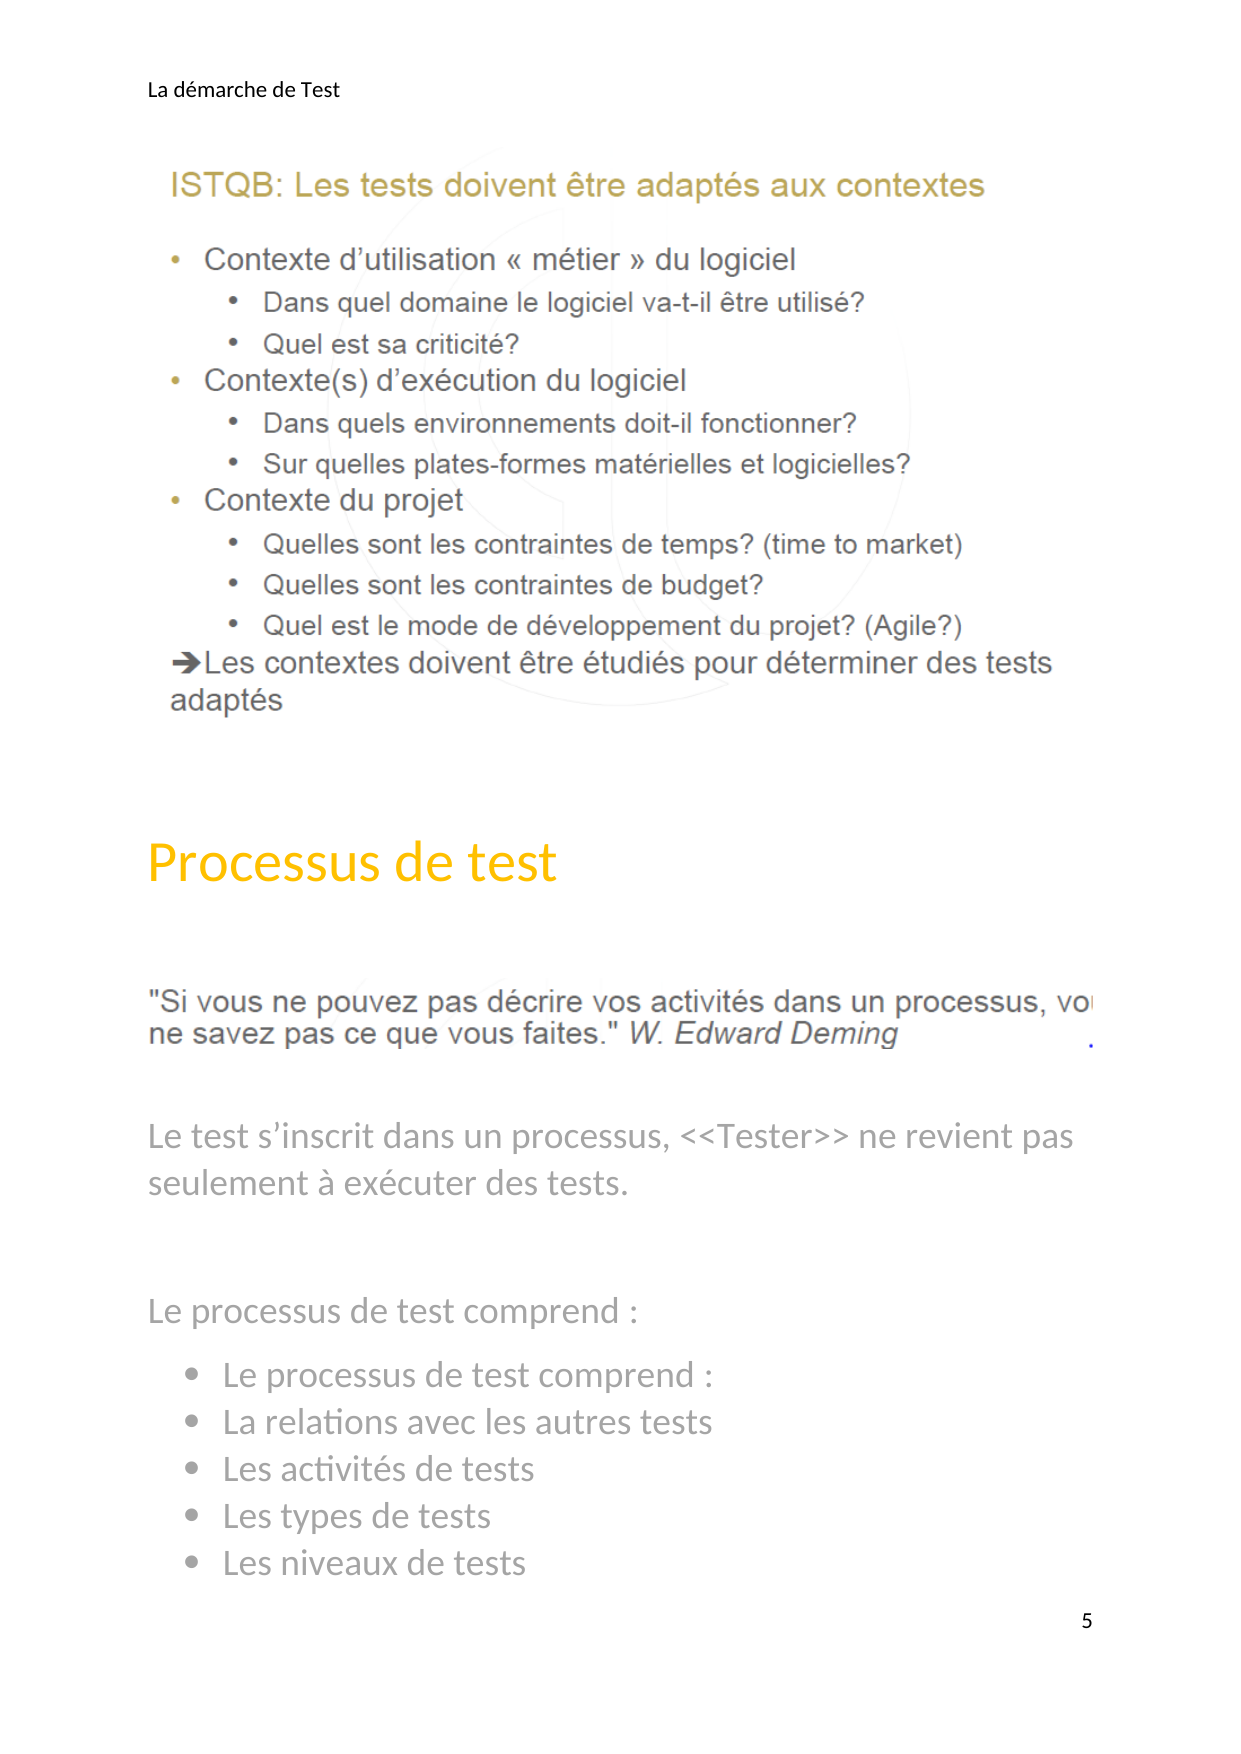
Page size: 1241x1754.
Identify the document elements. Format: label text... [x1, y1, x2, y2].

text Le test s’inscrit dans un processus, <<Tester>> ne revient pas seulement à exécuter des tests. [148, 1112, 1093, 1205]
list La relations avec les autres tests [185, 1398, 1093, 1444]
list Les niveaux de tests [185, 1539, 1093, 1585]
text Processus de test [148, 825, 1093, 896]
text Le processus de test comprend : [148, 1287, 1093, 1333]
list Le processus de test comprend : [185, 1351, 1093, 1396]
list Les types de tests [185, 1492, 1093, 1538]
list Les activités de tests [185, 1445, 1093, 1491]
